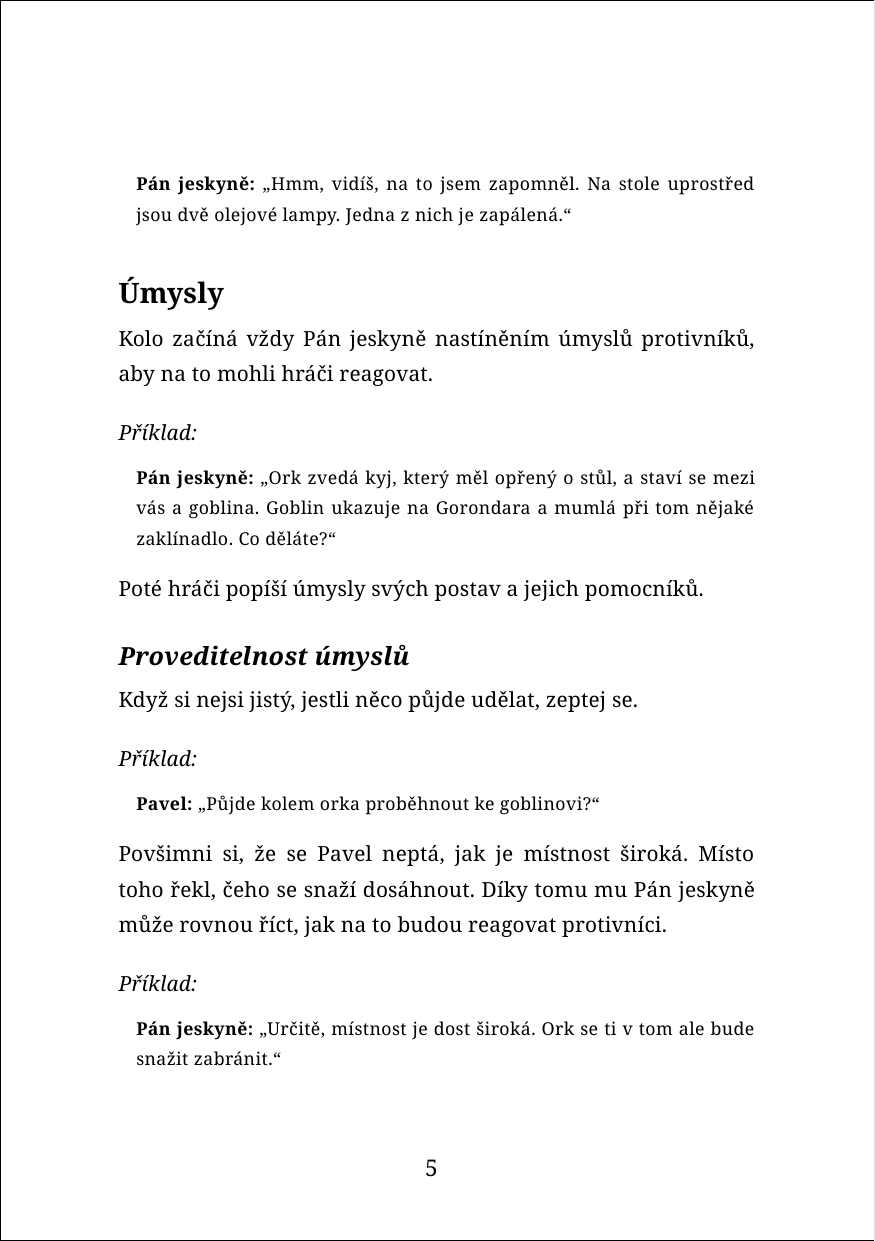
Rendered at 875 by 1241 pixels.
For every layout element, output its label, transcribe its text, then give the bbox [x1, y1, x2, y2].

text Pán jeskyně: „Určitě, místnost je dost široká. Ork se ti v tom ale bude snažit zabránit.“ [136, 1017, 756, 1071]
text Příklad: [118, 744, 756, 772]
text Pavel: „Půjde kolem orka proběhnout ke goblinovi?“ [136, 791, 756, 815]
subtitle Úmysly [118, 273, 756, 312]
text Když si nejsi jistý, jestli něco půjde udělat, zeptej se. [118, 685, 756, 713]
text Příklad: [118, 418, 756, 447]
text Povšimni si, že se Pavel neptá, jak je místnost široká. Místo toho řekl, čeho se snaží dosáhnout. Díky tomu mu Pán jeskyně může rovnou říct, jak na to budou reagovat protivníci. [118, 839, 756, 939]
text Poté hráči popíší úmysly svých postav a jejich pomocníků. [118, 574, 756, 602]
text Kolo začíná vždy Pán jeskyně nastíněním úmyslů protivníků, aby na to mohli hráči reagovat. [118, 324, 756, 388]
subtitle Proveditelnost úmyslů [118, 639, 756, 673]
text Příklad: [118, 969, 756, 998]
text Pán jeskyně: „Ork zvedá kyj, který měl opřený o stůl, a staví se mezi vás a goblina. Goblin ukazuje na Gorondara a mumlá při tom nějaké zaklínadlo. Co děláte?“ [136, 466, 756, 550]
text Pán jeskyně: „Hmm, vidíš, na to jsem zapomněl. Na stole uprostřed jsou dvě olejové lampy. Jedna z nich je zapálená.“ [136, 172, 756, 226]
